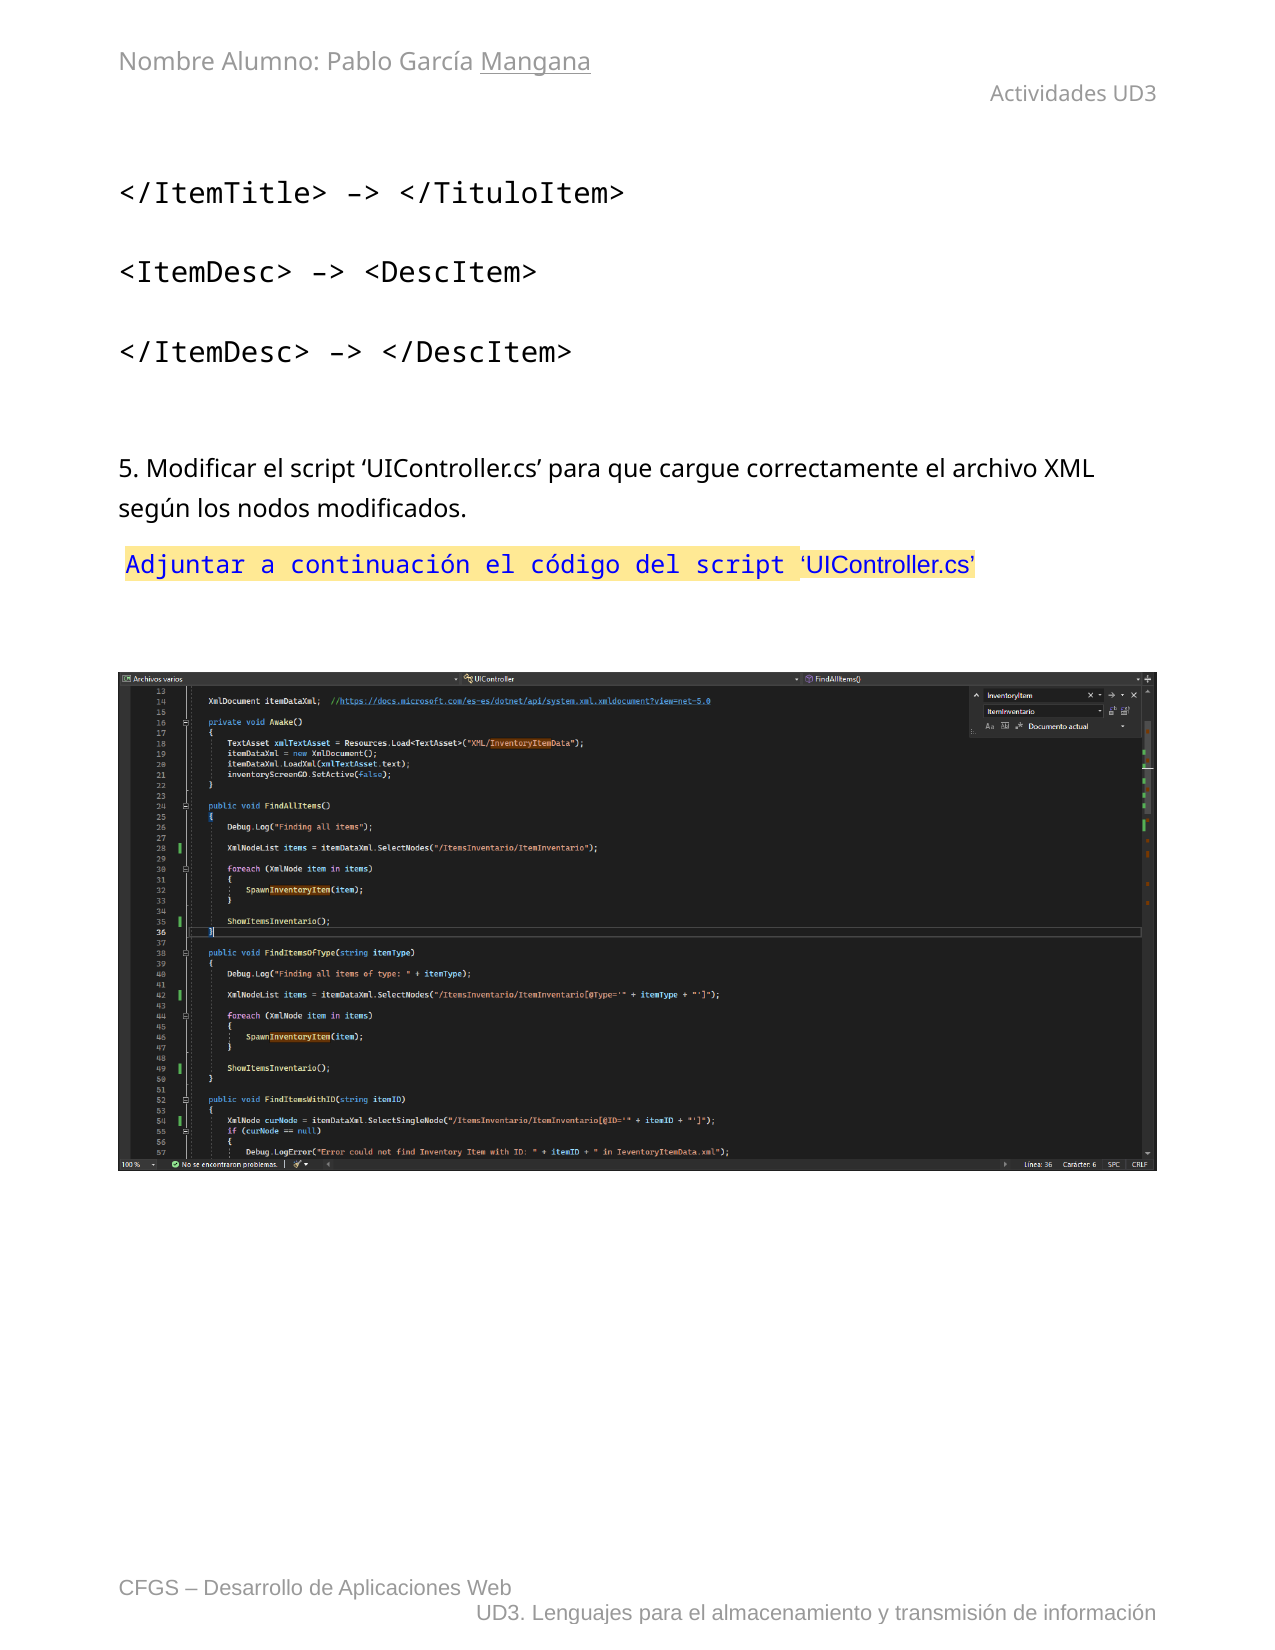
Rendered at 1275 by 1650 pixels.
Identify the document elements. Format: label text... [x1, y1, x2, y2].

text Adjuntar a continuación el código del script ‘UIController.cs’ [118, 546, 1157, 581]
text </ItemDesc> –> </DescItem> [118, 331, 1157, 371]
picture [118, 672, 1157, 1171]
text 5. Modificar el script ‘UIController.cs’ para que cargue correctamente el archivo XML según los nodos modificados. [118, 450, 1157, 525]
text <ItemDesc> –> <DescItem> [118, 252, 1157, 291]
text </ItemTitle> –> </TituloItem> [118, 172, 1157, 212]
